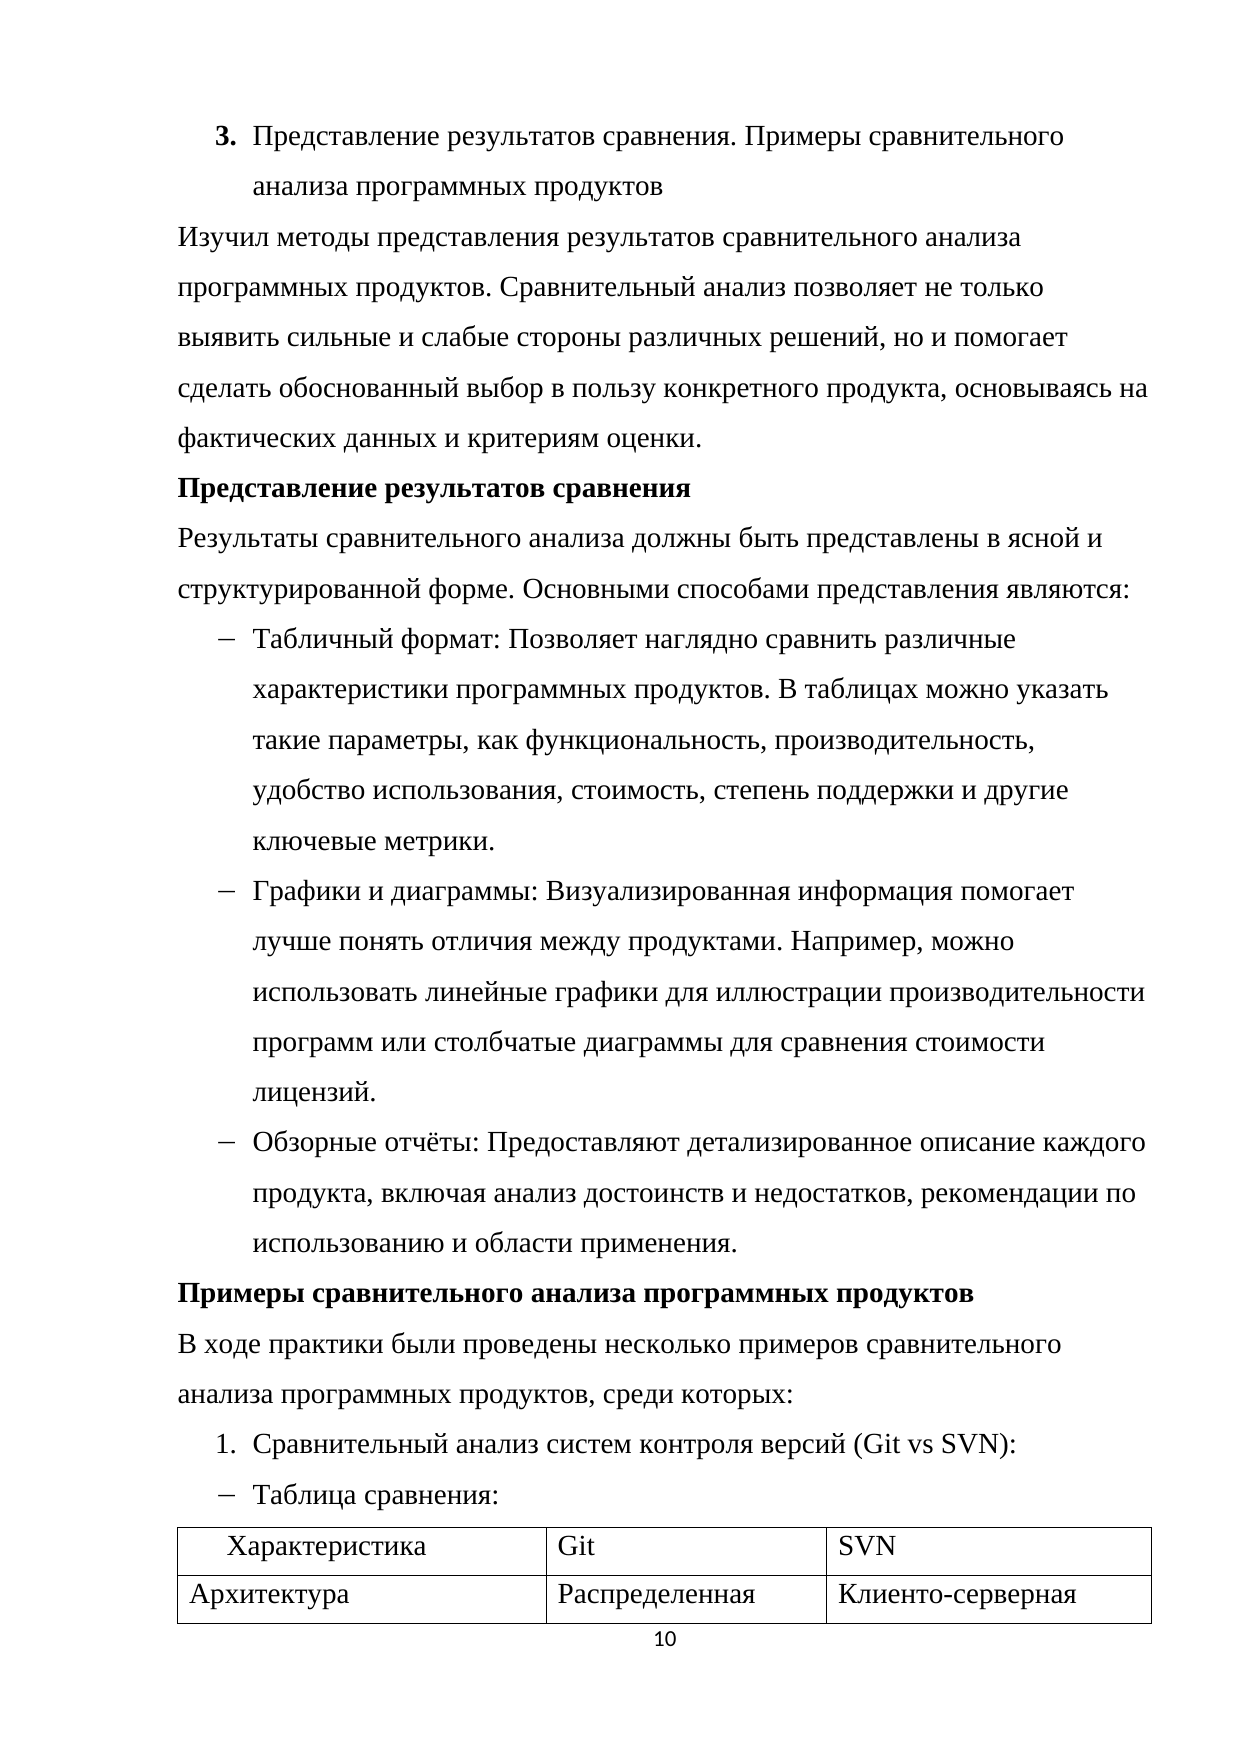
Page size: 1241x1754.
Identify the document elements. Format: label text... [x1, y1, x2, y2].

table_header Характеристика [178, 1528, 546, 1575]
table_header Git [547, 1528, 826, 1575]
table_header SVN [827, 1528, 1151, 1575]
text Результаты сравнительного анализа должны быть представлены в ясной и структурированной форме. Основными способами представления являются: [177, 521, 1152, 604]
list Табличный формат: Позволяет наглядно сравнить различные характеристики программных продуктов. В таблицах можно указать такие параметры, как функциональность, производительность, удобство использования, стоимость, степень поддержки и другие ключевые метрики. [215, 621, 1152, 856]
table_cell Архитектура [178, 1576, 546, 1623]
subtitle Представление результатов сравнения. Примеры сравнительного анализа программных продуктов [215, 118, 1152, 202]
text Изучил методы представления результатов сравнительного анализа программных продуктов. Сравнительный анализ позволяет не только выявить сильные и слабые стороны различных решений, но и помогает сделать обоснованный выбор в пользу конкретного продукта, основываясь на фактических данных и критериям оценки. [177, 219, 1152, 453]
list Графики и диаграммы: Визуализированная информация помогает лучше понять отличия между продуктами. Например, можно использовать линейные графики для иллюстрации производительности программ или столбчатые диаграммы для сравнения стоимости лицензий. [215, 873, 1152, 1108]
table_cell Распределенная [547, 1576, 826, 1623]
text Представление результатов сравнения [177, 470, 1152, 504]
text В ходе практики были проведены несколько примеров сравнительного анализа программных продуктов, среди которых: [177, 1326, 1152, 1410]
list Обзорные отчёты: Предоставляют детализированное описание каждого продукта, включая анализ достоинств и недостатков, рекомендации по использованию и области применения. [215, 1124, 1152, 1259]
table_cell Клиенто-серверная [827, 1576, 1151, 1623]
list Таблица сравнения: [215, 1477, 1152, 1511]
list Сравнительный анализ систем контроля версий (Git vs SVN): [215, 1427, 1152, 1460]
text Примеры сравнительного анализа программных продуктов [177, 1276, 1152, 1309]
